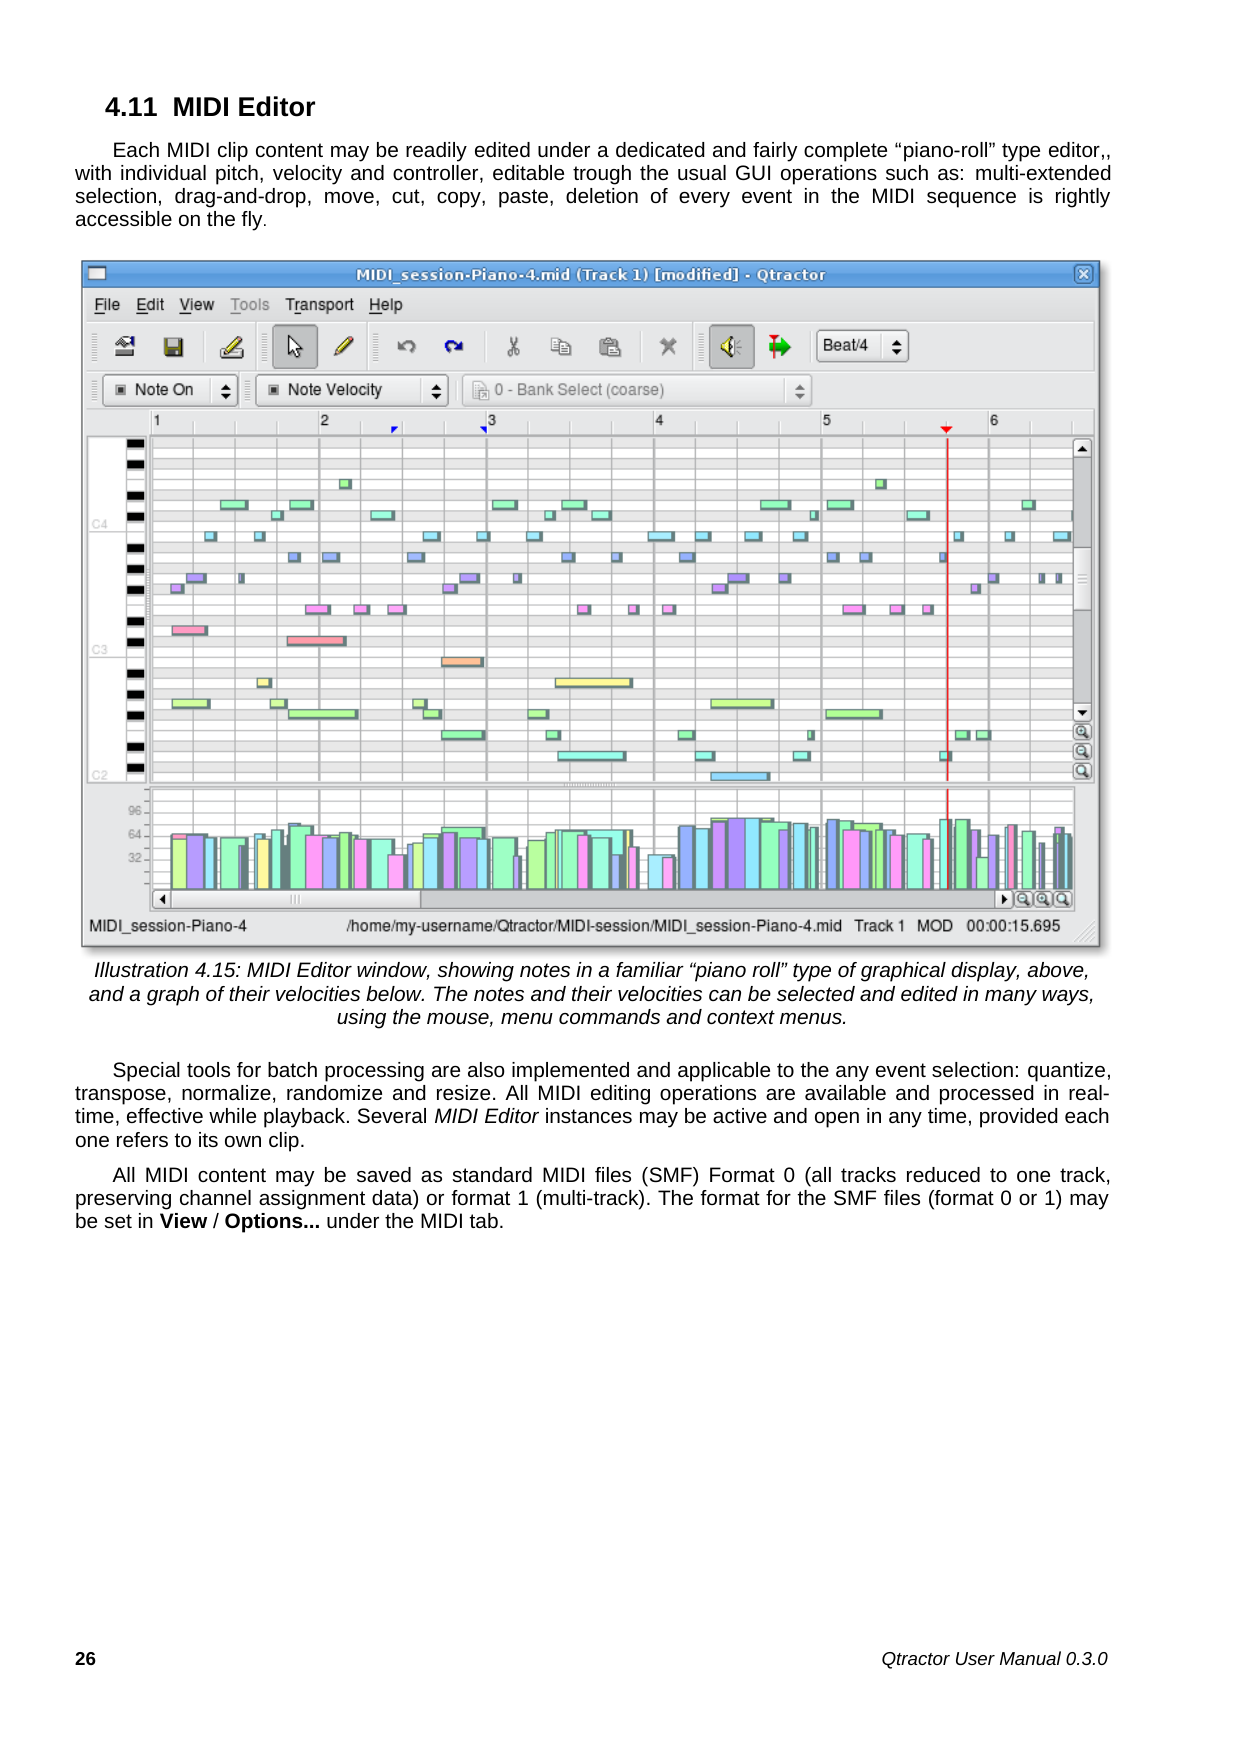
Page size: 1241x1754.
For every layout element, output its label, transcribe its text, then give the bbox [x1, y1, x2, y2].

text All MIDI content may be saved as standard MIDI files (SMF) Format 0 (all tracks reduced to one track, preserving channel assignment data) or format 1 (multi-track). The format for the SMF files (format 0 or 1) may be set in View / Options... under the MIDI tab. [75, 1163, 1112, 1233]
picture [75, 254, 1112, 959]
text Illustration 4.15: MIDI Editor window, showing notes in a familiar “piano roll” type of graphical display, above, and a graph of their velocities below. The notes and their velocities can be selected and edited in many ways, using the mouse, menu commands and context menus. [75, 959, 1112, 1028]
text Each MIDI clip content may be readily edited under a dedicated and fairly complete “piano-roll” type editor,, with individual pitch, velocity and controller, editable trough the usual GUI operations such as: multi-extended selection, drag-and-drop, move, cut, copy, paste, deletion of every event in the MIDI sequence is rightly accessible on the fly. [75, 138, 1112, 231]
text Special tools for batch processing are also implemented and applicable to the any event selection: quantize, transpose, normalize, randomize and resize. All MIDI editing operations are available and processed in real-time, effective while playback. Several MIDI Editor instances may be active and open in any time, provided each one refers to its own clip. [75, 1028, 1112, 1151]
subtitle MIDI Editor [75, 91, 1112, 122]
text [75, 242, 1112, 254]
